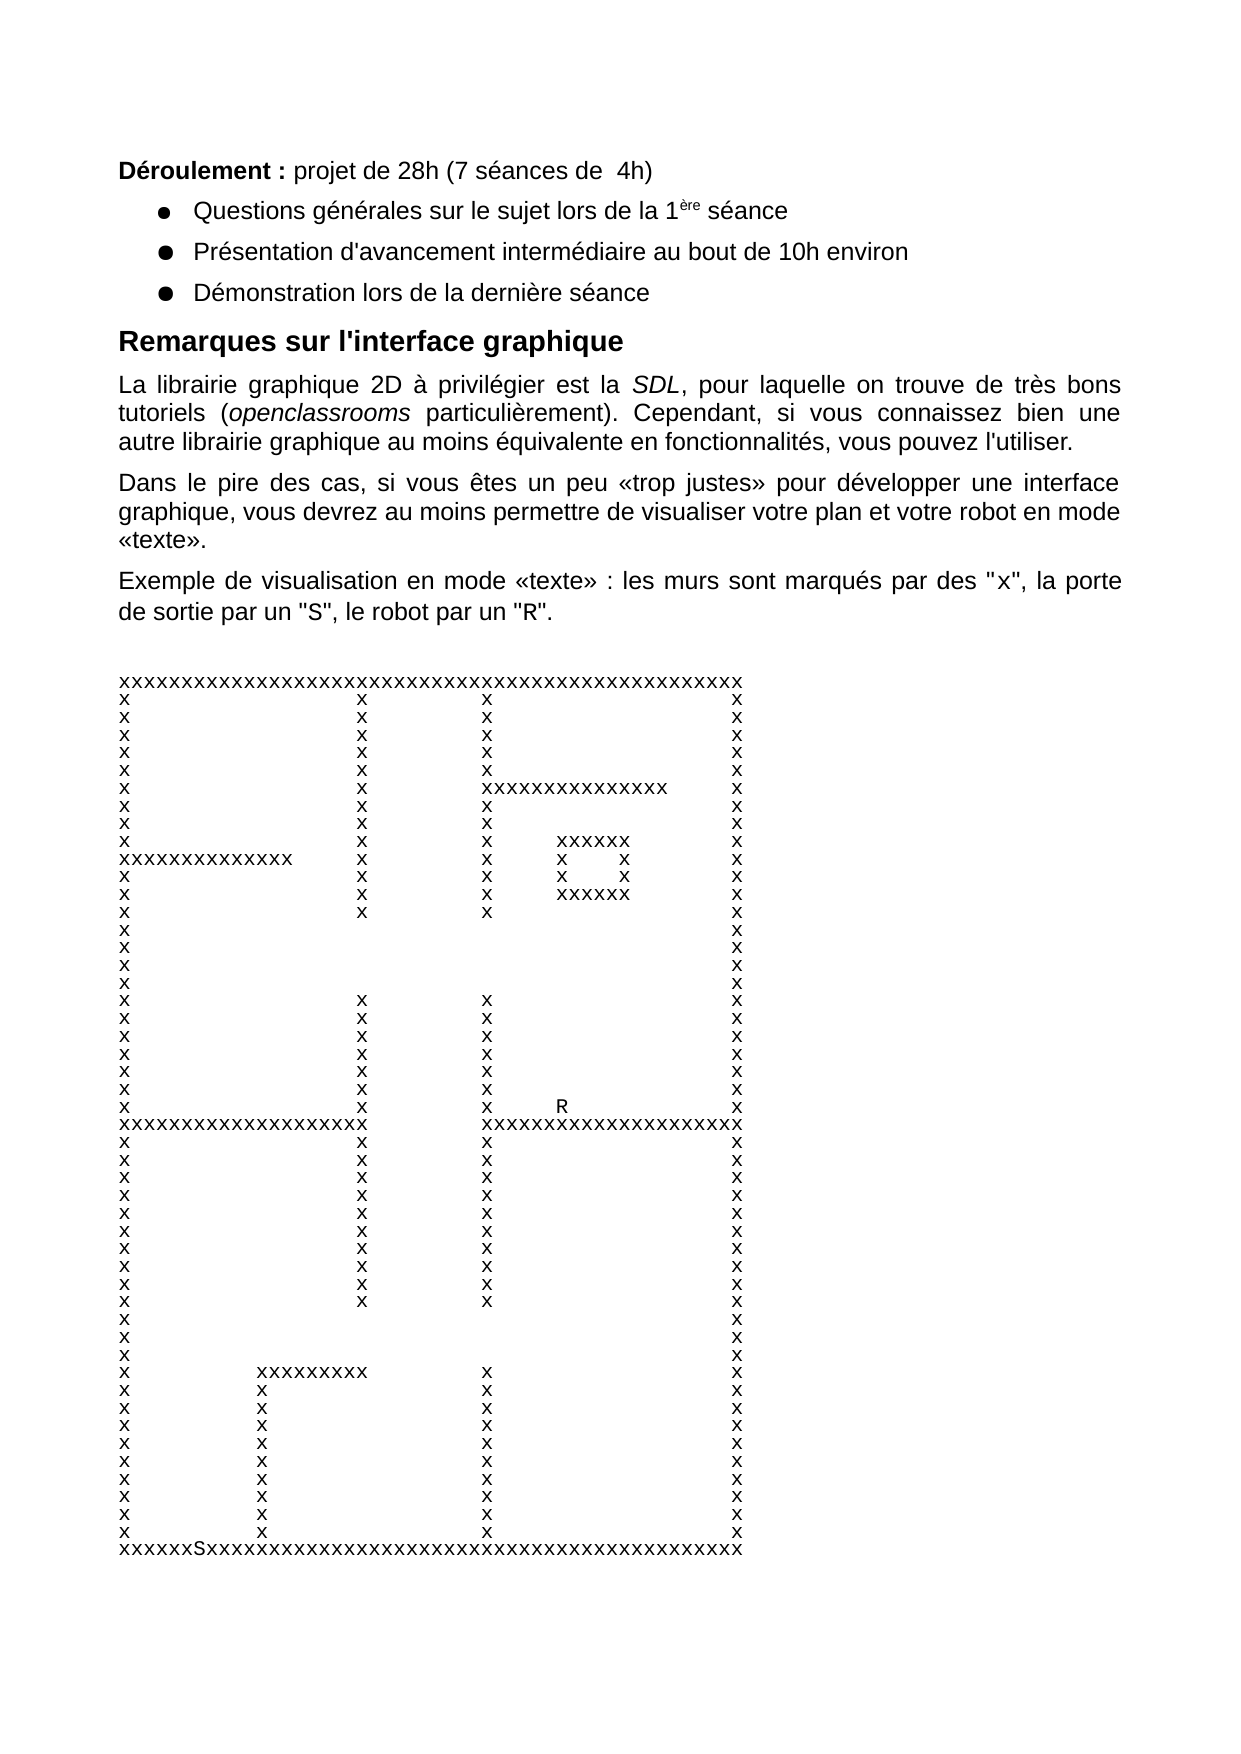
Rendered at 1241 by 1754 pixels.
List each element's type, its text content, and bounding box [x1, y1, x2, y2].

text x x x x [118, 1524, 1122, 1542]
text x x x x [118, 1205, 1122, 1223]
text x x [118, 922, 1122, 939]
text xxxxxxSxxxxxxxxxxxxxxxxxxxxxxxxxxxxxxxxxxxxxxxxxxx [118, 1542, 1122, 1559]
text x x x x [118, 1400, 1122, 1418]
text x x x x [118, 1471, 1122, 1488]
list Démonstration lors de la dernière séance [156, 278, 1122, 307]
text x x x x [118, 1453, 1122, 1471]
text x x [118, 1347, 1122, 1364]
text x x x x [118, 1152, 1122, 1170]
text Dans le pire des cas, si vous êtes un peu «trop justes» pour développer une interface graphique, vous devrez au moins permettre de visualiser votre plan et votre robot en mode «texte». [118, 468, 1122, 554]
text x x [118, 1311, 1122, 1329]
list Questions générales sur le sujet lors de la 1ère séance [156, 196, 1122, 225]
text x x x xxxxxx x [118, 833, 1122, 851]
text x x x x [118, 1134, 1122, 1152]
text x xxxxxxxxx x x [118, 1364, 1122, 1382]
text xxxxxxxxxxxxxx x x x x x [118, 851, 1122, 869]
text x x x x [118, 798, 1122, 816]
text x x x x [118, 1063, 1122, 1081]
text x x x x [118, 1488, 1122, 1506]
text x x x x [118, 1187, 1122, 1205]
text x x x x [118, 1081, 1122, 1099]
text x x x x [118, 1506, 1122, 1524]
text xxxxxxxxxxxxxxxxxxxxxxxxxxxxxxxxxxxxxxxxxxxxxxxxxx [118, 674, 1122, 692]
text Remarques sur l'interface graphique [118, 324, 1122, 358]
text x x x R x [118, 1099, 1122, 1117]
text x x x x [118, 1028, 1122, 1046]
list Présentation d'avancement intermédiaire au bout de 10h environ [156, 237, 1122, 266]
text x x [118, 1329, 1122, 1347]
text x x x x [118, 745, 1122, 762]
text xxxxxxxxxxxxxxxxxxxx xxxxxxxxxxxxxxxxxxxxx [118, 1117, 1122, 1134]
text x x x x [118, 816, 1122, 833]
text x x x x [118, 1223, 1122, 1241]
text x x x x [118, 762, 1122, 780]
text x x [118, 939, 1122, 957]
text Exemple de visualisation en mode «texte» : les murs sont marqués par des "x", la porte de sortie par un "S", le robot par un "R". [118, 566, 1122, 628]
text x x x x [118, 1418, 1122, 1435]
text x x x x x x [118, 869, 1122, 886]
text x x x x [118, 904, 1122, 922]
text x x x x [118, 1435, 1122, 1453]
text x x [118, 957, 1122, 975]
text x x x x [118, 1010, 1122, 1028]
text x x x x [118, 993, 1122, 1010]
text x x x x [118, 1170, 1122, 1187]
text x x xxxxxxxxxxxxxxx x [118, 780, 1122, 798]
text x x [118, 975, 1122, 993]
text x x x x [118, 1258, 1122, 1276]
text x x x xxxxxx x [118, 886, 1122, 904]
text La librairie graphique 2D à privilégier est la SDL, pour laquelle on trouve de très bons tutoriels (openclassrooms particulièrement). Cependant, si vous connaissez bien une autre librairie graphique au moins équivalente en fonctionnalités, vous pouvez l'utiliser. [118, 370, 1122, 456]
text x x x x [118, 1241, 1122, 1258]
text Déroulement : projet de 28h (7 séances de 4h) [118, 156, 1122, 184]
text x x x x [118, 709, 1122, 727]
text x x x x [118, 1382, 1122, 1400]
text x x x x [118, 692, 1122, 709]
text x x x x [118, 1294, 1122, 1311]
text x x x x [118, 1276, 1122, 1294]
text x x x x [118, 727, 1122, 745]
text x x x x [118, 1046, 1122, 1063]
